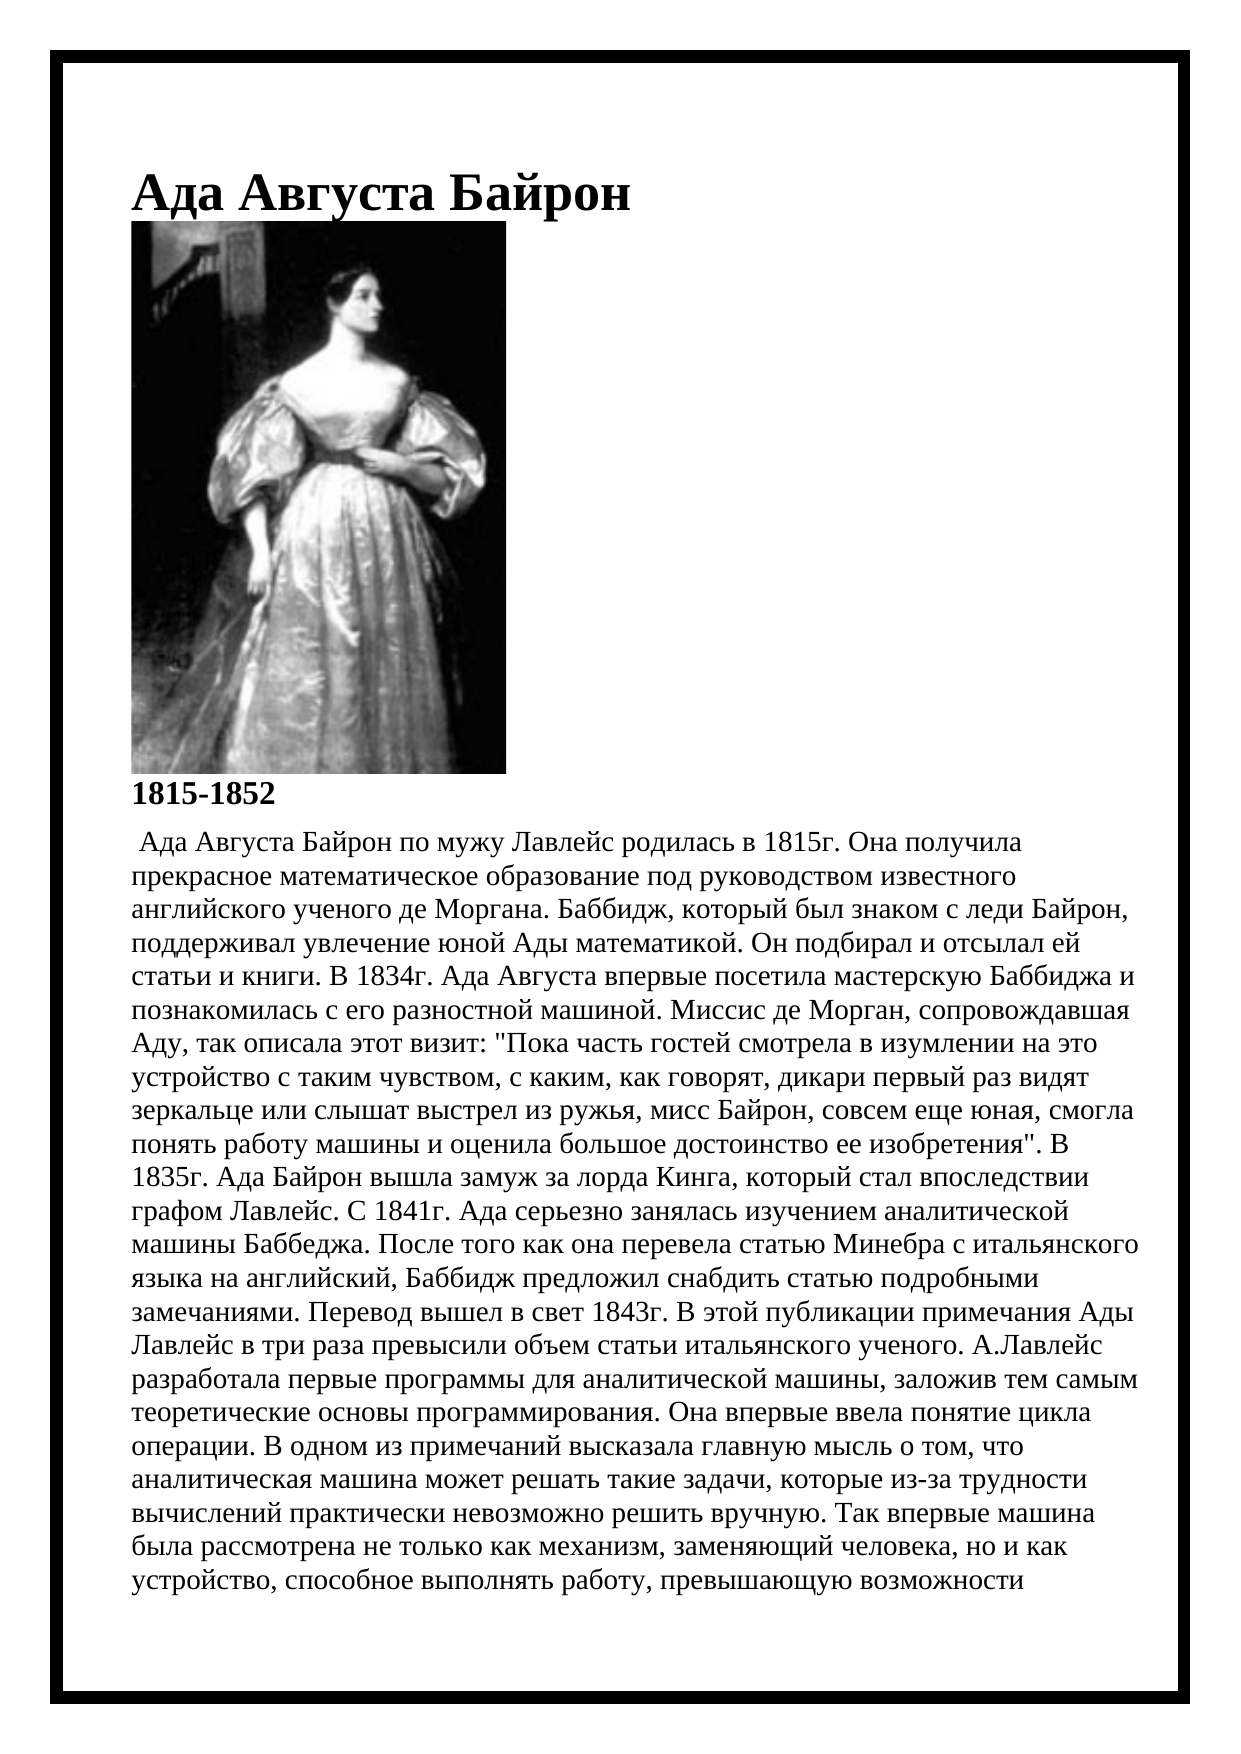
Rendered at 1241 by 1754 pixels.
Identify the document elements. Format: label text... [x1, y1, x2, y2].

text 1815-1852 [131, 773, 1148, 812]
text Ада Августа Байрон [131, 159, 1148, 222]
text Ада Августа Байрон по мужу Лавлейс родилась в 1815г. Она получила прекрасное математическое образование под руководством известного английского ученого де Моргана. Баббидж, который был знаком с леди Байрон, поддерживал увлечение юной Ады математикой. Он подбирал и отсылал ей статьи и книги. В 1834г. Ада Августа впервые посетила мастерскую Баббиджа и познакомилась с его разностной машиной. Миссис де Морган, сопровождавшая Аду, так описала этот визит: "Пока часть гостей смотрела в изумлении на это устройство с таким чувством, с каким, как говорят, дикари первый раз видят зеркальце или слышат выстрел из ружья, мисс Байрон, совсем еще юная, смогла понять работу машины и оценила большое достоинство ее изобретения". В 1835г. Ада Байрон вышла замуж за лорда Кинга, который стал впоследствии графом Лавлейс. С 1841г. Ада серьезно занялась изучением аналитической машины Баббеджа. После того как она перевела статью Минебра с итальянского языка на английский, Баббидж предложил снабдить статью подробными замечаниями. Перевод вышел в свет 1843г. В этой публикации примечания Ады Лавлейс в три раза превысили объем статьи итальянского ученого. А.Лавлейс разработала первые программы для аналитической машины, заложив тем самым теоретические основы программирования. Она впервые ввела понятие цикла операции. В одном из примечаний высказала главную мысль о том, что аналитическая машина может решать такие задачи, которые из-за трудности вычислений практически невозможно решить вручную. Так впервые машина была рассмотрена не только как механизм, заменяющий человека, но и как устройство, способное выполнять работу, превышающую возможности [131, 824, 1148, 1596]
